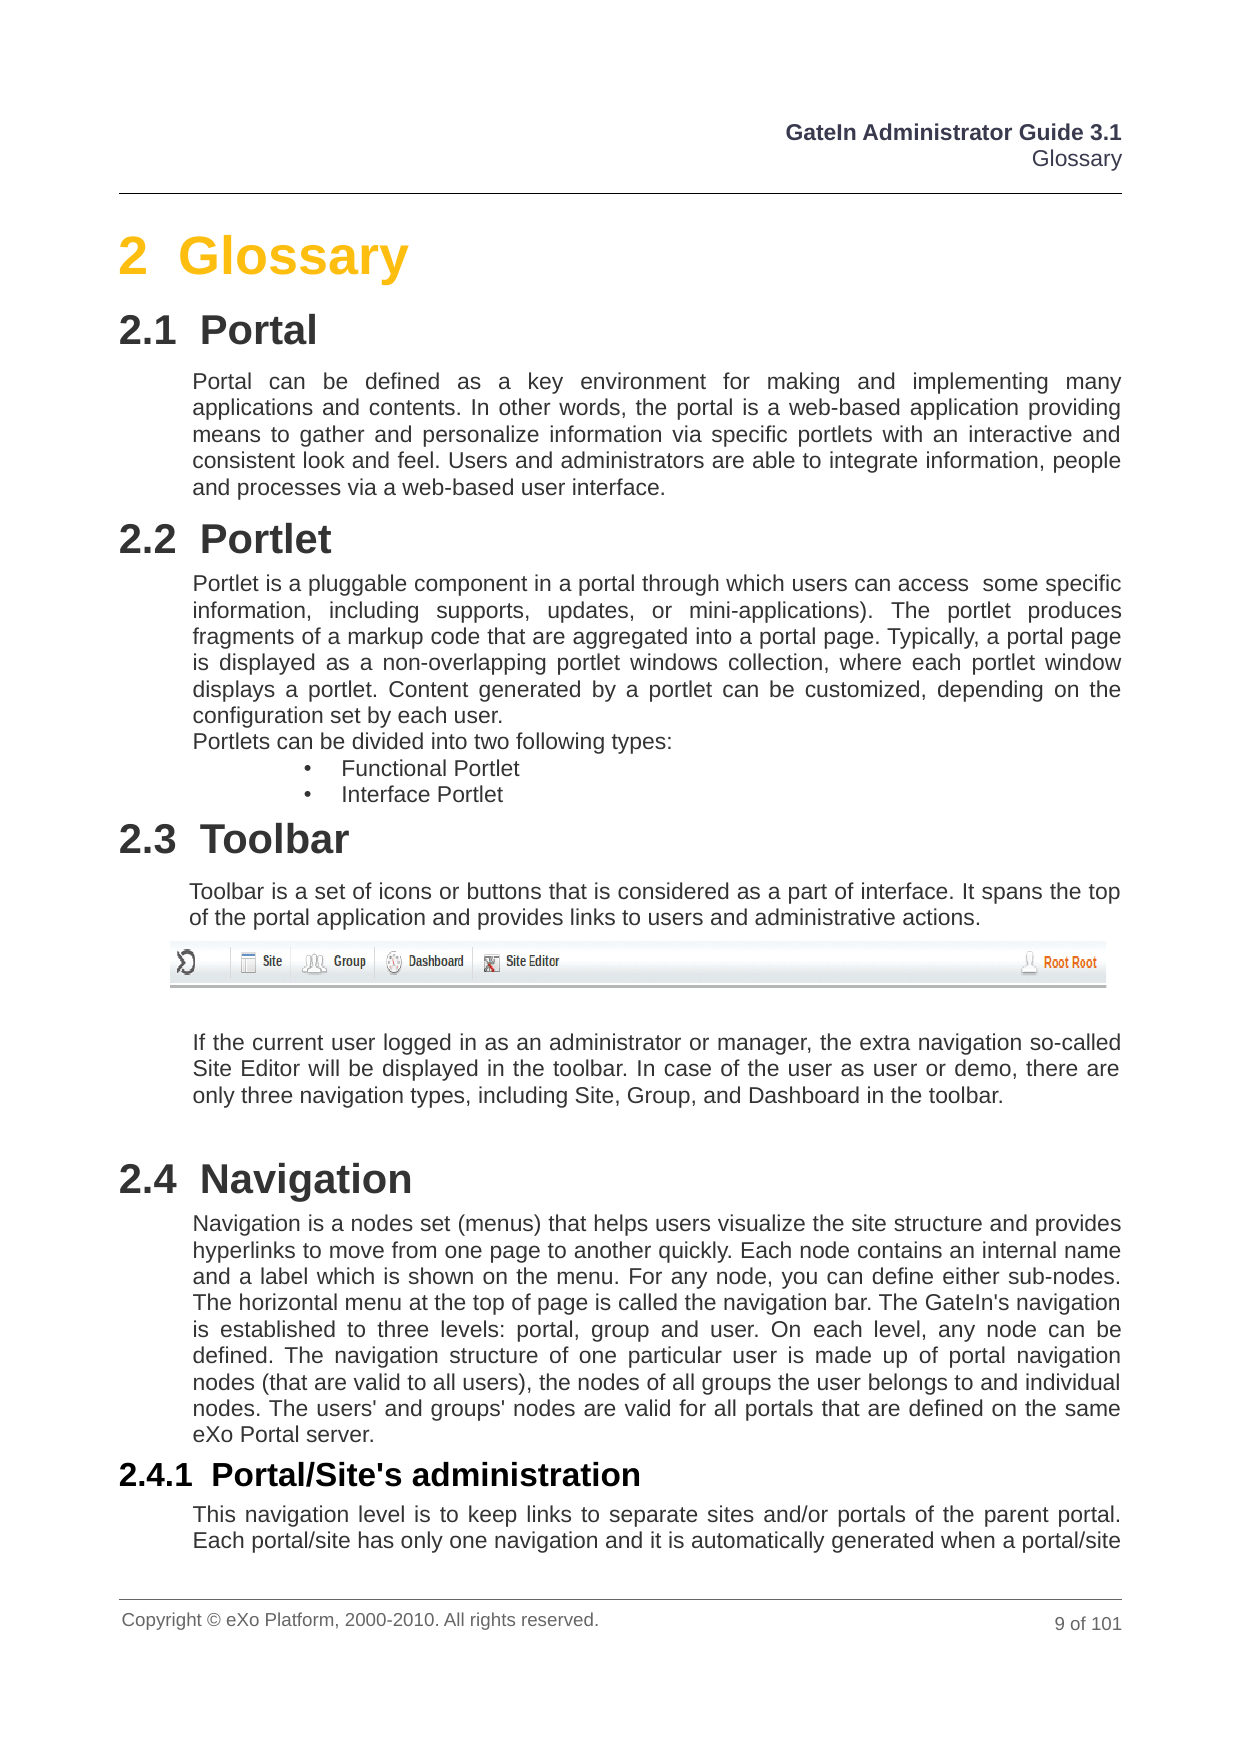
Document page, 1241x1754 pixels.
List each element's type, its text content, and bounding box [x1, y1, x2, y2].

subtitle Portal [118, 305, 1122, 353]
text Portlets can be divided into two following types: [192, 728, 1122, 755]
text Portal can be defined as a key environment for making and implementing many applications and contents. In other words, the portal is a web-based application providing means to gather and personalize information via specific portlets with an interactive and consistent look and feel. Users and administrators are able to integrate information, people and processes via a web-based user interface. [192, 368, 1122, 500]
subtitle Navigation [118, 1155, 1122, 1203]
picture [170, 941, 1107, 988]
text Portlet is a pluggable component in a portal through which users can access some specific information, including supports, updates, or mini-applications). The portlet produces fragments of a markup code that are aggregated into a portal page. Typically, a portal page is displayed as a non-overlapping portlet windows collection, where each portlet window displays a portlet. Content generated by a portlet can be customized, depending on the configuration set by each user. [192, 570, 1122, 728]
text This navigation level is to keep links to separate sites and/or portals of the parent portal. Each portal/site has only one navigation and it is automatically generated when a portal/site [192, 1501, 1122, 1554]
subtitle Portal/Site's administration [118, 1455, 1122, 1493]
text If the current user logged in as an administrator or manager, the extra navigation so-called Site Editor will be displayed in the toolbar. In case of the user as user or demo, there are only three navigation types, including Site, Group, and Dashboard in the toolbar. [192, 1029, 1122, 1108]
subtitle Glossary [118, 223, 1122, 286]
list Interface Portlet [304, 781, 1122, 807]
list Functional Portlet [304, 755, 1122, 781]
text Navigation is a nodes set (menus) that helps users visualize the site structure and provides hyperlinks to move from one page to another quickly. Each node contains an internal name and a label which is shown on the menu. For any node, you can define either sub-nodes. The horizontal menu at the top of page is called the navigation bar. The GateIn's navigation is established to three levels: portal, group and user. On each level, any node can be defined. The navigation structure of one particular user is made up of portal navigation nodes (that are valid to all users), the nodes of all groups the user belongs to and individual nodes. The users' and groups' nodes are valid for all portals that are defined on the same eXo Portal server. [192, 1210, 1122, 1447]
text Toolbar is a set of icons or buttons that is considered as a part of interface. It spans the top of the portal application and provides links to users and administrative actions. [189, 878, 1122, 931]
subtitle Toolbar [118, 815, 1122, 863]
subtitle Portlet [118, 515, 1122, 563]
